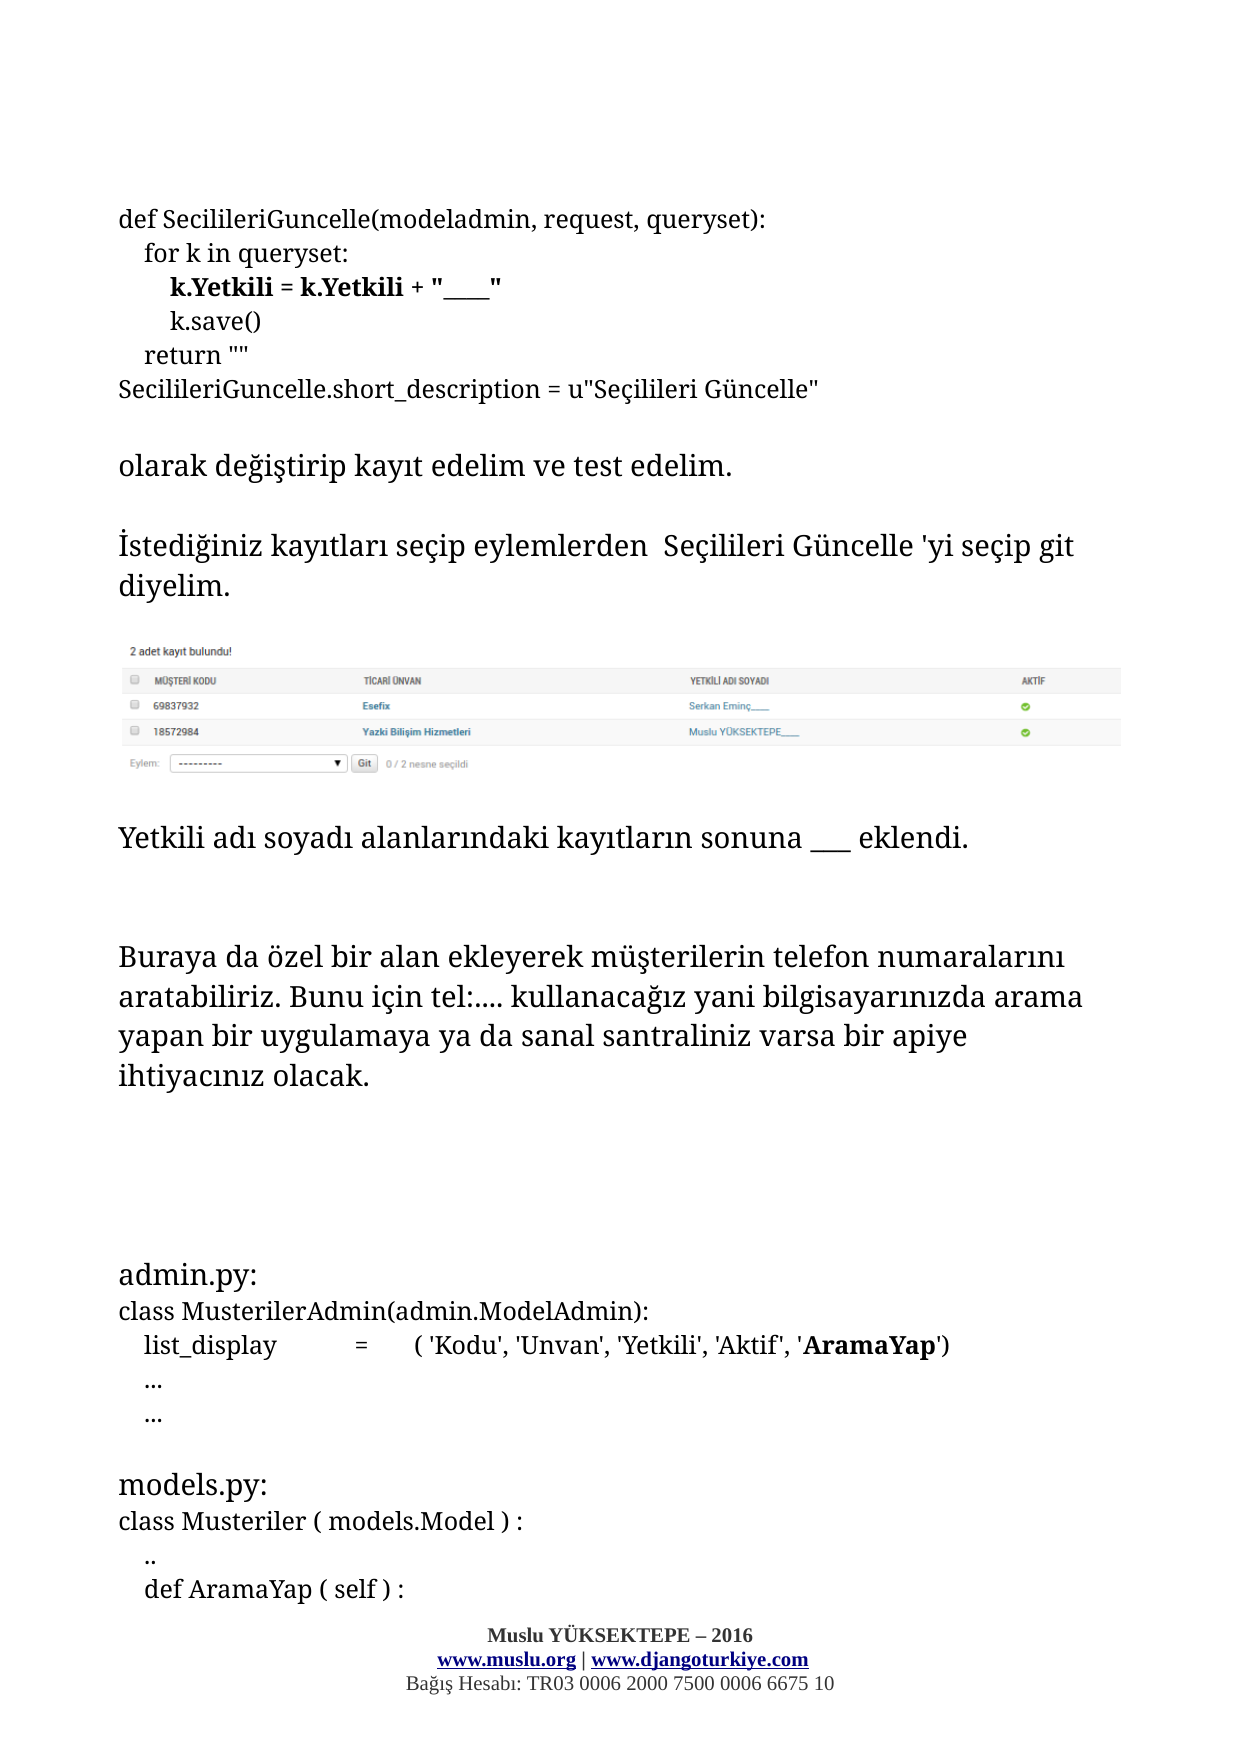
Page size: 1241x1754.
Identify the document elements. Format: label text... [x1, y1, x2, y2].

picture [118, 644, 1123, 778]
text k.Yetkili = k.Yetkili + "____" [118, 270, 1122, 304]
text list_display = ( 'Kodu', 'Unvan', 'Yetkili', 'Aktif', 'AramaYap') [118, 1328, 1122, 1362]
text models.py: [118, 1464, 1122, 1503]
text def SecilileriGuncelle(modeladmin, request, queryset): [118, 202, 1122, 236]
text Buraya da özel bir alan ekleyerek müşterilerin telefon numaralarını aratabiliriz. Bunu için tel:.... kullanacağız yani bilgisayarınızda arama yapan bir uygulamaya ya da sanal santraliniz varsa bir apiye ihtiyacınız olacak. [118, 936, 1122, 1095]
text olarak değiştirip kayıt edelim ve test edelim. [118, 446, 1122, 485]
text class MusterilerAdmin(admin.ModelAdmin): [118, 1293, 1122, 1328]
text SecilileriGuncelle.short_description = u"Seçilileri Güncelle" [118, 372, 1122, 406]
text for k in queryset: [118, 236, 1122, 270]
text return "" [118, 338, 1122, 372]
text ... [118, 1362, 1122, 1396]
text Yetkili adı soyadı alanlarındaki kayıtların sonuna ___ eklendi. [118, 817, 1122, 857]
text .. [118, 1538, 1122, 1572]
text ... [118, 1396, 1122, 1430]
text class Musteriler ( models.Model ) : [118, 1503, 1122, 1538]
text k.save() [118, 304, 1122, 338]
text admin.py: [118, 1254, 1122, 1293]
text İstediğiniz kayıtları seçip eylemlerden Seçilileri Güncelle 'yi seçip git diyelim. [118, 525, 1122, 604]
text def AramaYap ( self ) : [118, 1572, 1122, 1606]
